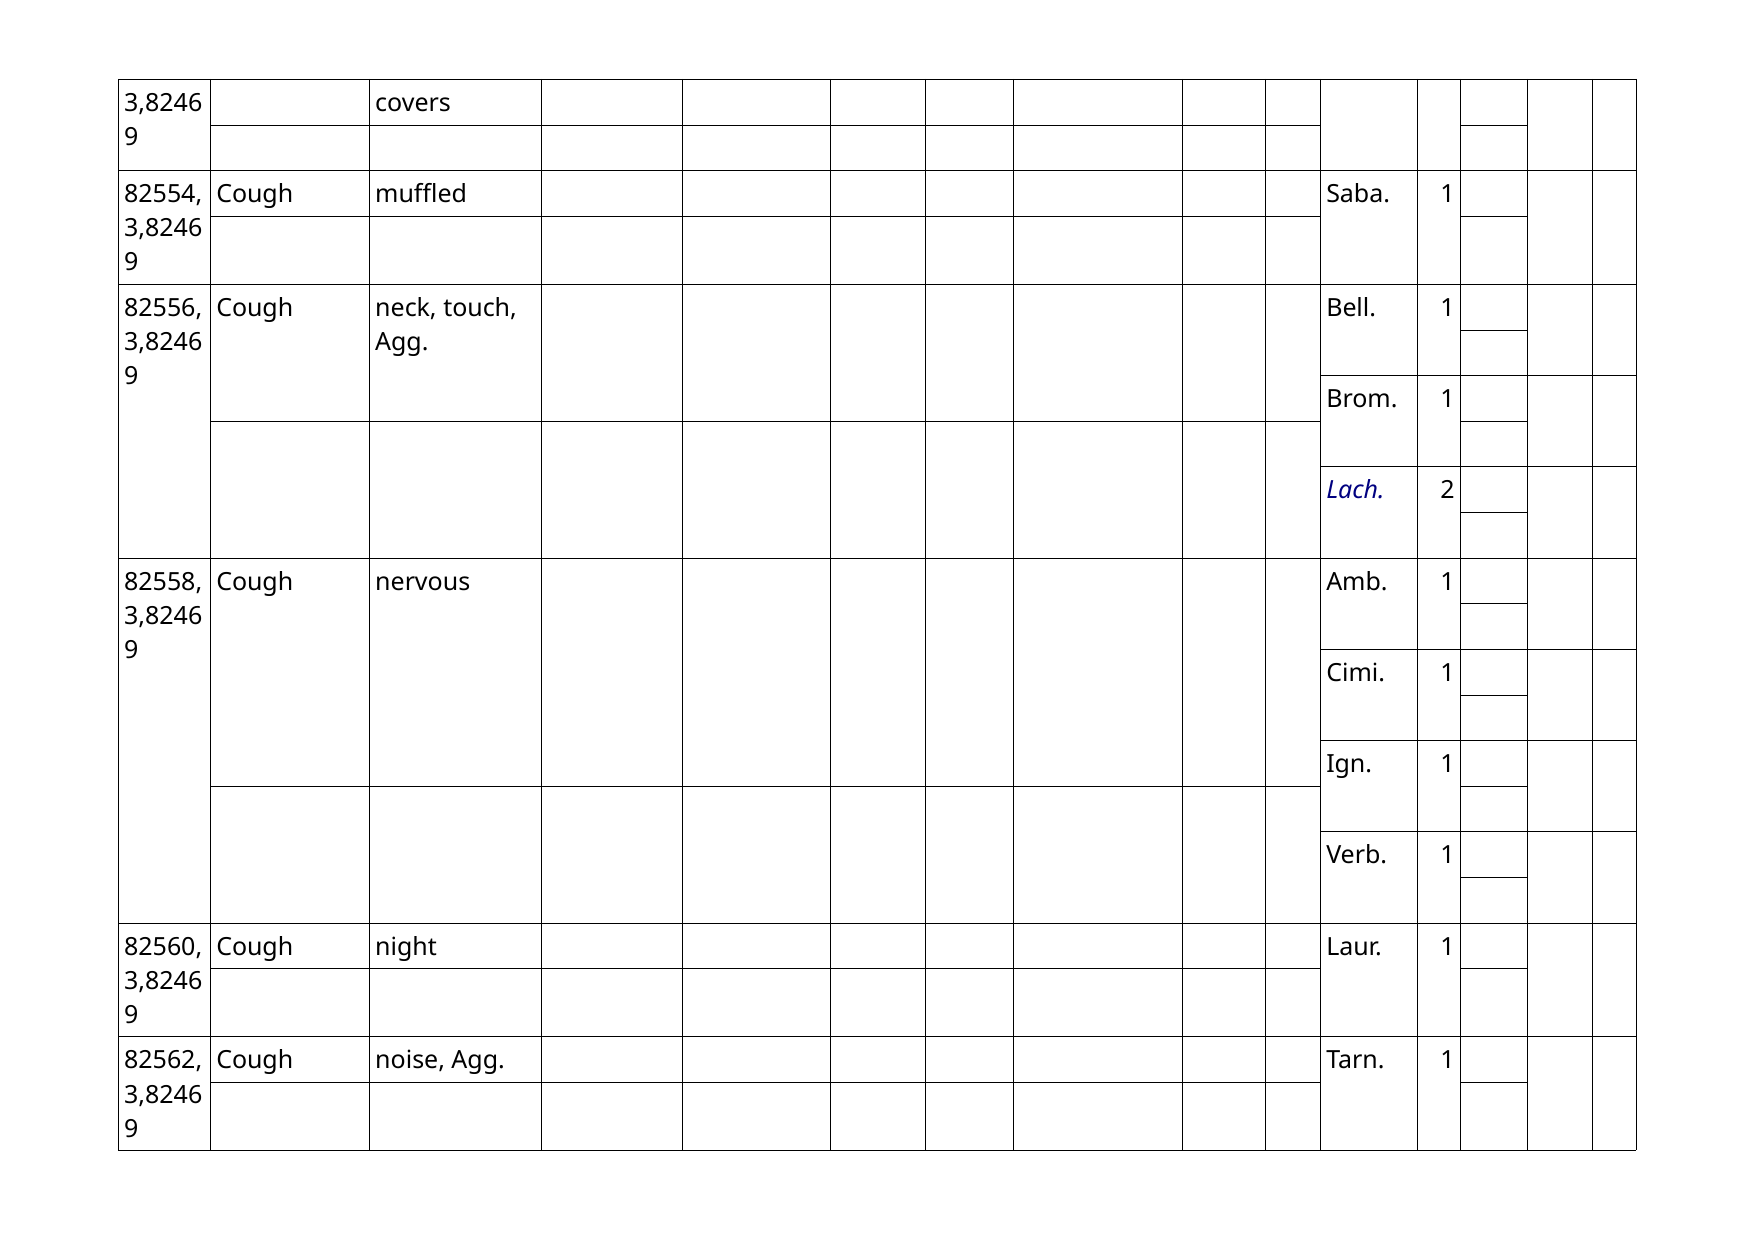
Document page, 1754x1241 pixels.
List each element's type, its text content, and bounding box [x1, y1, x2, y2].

table_cell Lach. [1321, 467, 1417, 558]
table_cell Cough [211, 924, 369, 968]
table_cell [1528, 924, 1592, 1036]
table_cell [683, 1083, 830, 1150]
table_cell [1461, 285, 1527, 329]
table_cell [1461, 513, 1527, 558]
table_cell [370, 1083, 541, 1150]
table_cell [1183, 559, 1265, 786]
table_cell Cough [211, 559, 369, 786]
table_cell 3,82469 [119, 80, 210, 170]
table_cell [1528, 171, 1592, 284]
table_cell [926, 285, 1013, 421]
table_cell [1528, 1037, 1592, 1150]
table_cell [926, 126, 1013, 170]
table_cell [1266, 126, 1320, 170]
table_cell 1 [1418, 650, 1460, 740]
table_cell [1461, 467, 1527, 512]
table_cell [1528, 650, 1592, 740]
table_cell Bell. [1321, 285, 1417, 375]
table_cell [211, 126, 369, 170]
table_cell [1266, 787, 1320, 923]
table_cell [370, 969, 541, 1036]
table_cell [831, 171, 925, 216]
table_cell [1593, 559, 1636, 649]
table_cell [1014, 126, 1182, 170]
table_cell [1183, 787, 1265, 923]
table_cell [1014, 924, 1182, 968]
table_cell [1014, 1037, 1182, 1082]
table_cell [831, 1037, 925, 1082]
table_cell 1 [1418, 285, 1460, 375]
table_cell [683, 171, 830, 216]
table_cell [1461, 924, 1527, 968]
table_cell [831, 422, 925, 558]
table_cell [542, 126, 682, 170]
table_cell Verb. [1321, 832, 1417, 923]
table_cell [1014, 285, 1182, 421]
table_cell [1183, 80, 1265, 124]
table_cell 82562,3,82469 [119, 1037, 210, 1150]
table_cell [211, 80, 369, 124]
table_cell [542, 969, 682, 1036]
table_cell covers [370, 80, 541, 124]
table_cell [683, 217, 830, 284]
table_cell [542, 559, 682, 786]
table_cell Cough [211, 1037, 369, 1082]
table_cell [831, 787, 925, 923]
table_cell nervous [370, 559, 541, 786]
table_cell [542, 171, 682, 216]
table_cell [542, 422, 682, 558]
table_cell [1593, 924, 1636, 1036]
table_cell [1593, 467, 1636, 558]
table_cell [831, 217, 925, 284]
table_cell [211, 217, 369, 284]
table_cell [926, 171, 1013, 216]
table_cell [1593, 376, 1636, 466]
table_cell [926, 422, 1013, 558]
table_cell [683, 80, 830, 124]
table_cell [926, 924, 1013, 968]
table_cell [542, 80, 682, 124]
table_cell [211, 969, 369, 1036]
table_cell [1183, 1083, 1265, 1150]
table_cell [1593, 80, 1636, 170]
table_cell noise, Agg. [370, 1037, 541, 1082]
table_cell [211, 1083, 369, 1150]
table_cell [1266, 969, 1320, 1036]
table_cell [683, 126, 830, 170]
table_cell [211, 422, 369, 558]
table_cell [831, 1083, 925, 1150]
table_cell [1014, 422, 1182, 558]
table_cell [1183, 285, 1265, 421]
table_cell [370, 422, 541, 558]
table_cell 1 [1418, 741, 1460, 831]
table_cell [1183, 217, 1265, 284]
table_cell [1183, 126, 1265, 170]
table_cell [1183, 171, 1265, 216]
table_cell [1014, 217, 1182, 284]
table_cell [1266, 80, 1320, 124]
table_cell [542, 1037, 682, 1082]
table_cell [1461, 559, 1527, 603]
table_cell [370, 126, 541, 170]
table_cell 1 [1418, 559, 1460, 649]
table_cell [1593, 650, 1636, 740]
table_cell [1461, 376, 1527, 421]
table_cell [1461, 696, 1527, 740]
table_cell [926, 1083, 1013, 1150]
table_cell [1266, 217, 1320, 284]
table_cell [1461, 604, 1527, 649]
table_cell [1593, 741, 1636, 831]
table_cell [1266, 422, 1320, 558]
table_cell [1593, 285, 1636, 375]
table_cell [1461, 217, 1527, 284]
table_cell [542, 285, 682, 421]
table_cell Laur. [1321, 924, 1417, 1036]
table_cell [683, 285, 830, 421]
table_cell 82560,3,82469 [119, 924, 210, 1036]
table_cell [1461, 878, 1527, 923]
table_cell [1528, 467, 1592, 558]
table_cell [926, 80, 1013, 124]
table_cell [542, 787, 682, 923]
table_cell [1266, 924, 1320, 968]
table_cell [1461, 80, 1527, 124]
table_cell [1461, 126, 1527, 170]
table_cell [683, 969, 830, 1036]
table_cell [831, 969, 925, 1036]
table_cell 1 [1418, 924, 1460, 1036]
table_cell Amb. [1321, 559, 1417, 649]
table_cell [1528, 376, 1592, 466]
table_cell [926, 787, 1013, 923]
table_cell [683, 559, 830, 786]
table_cell 1 [1418, 832, 1460, 923]
table_cell [1528, 285, 1592, 375]
table_cell [370, 217, 541, 284]
table_cell [211, 787, 369, 923]
table_cell [926, 559, 1013, 786]
table_cell [831, 559, 925, 786]
table_cell [831, 924, 925, 968]
table_cell [1321, 80, 1417, 170]
table_cell [1183, 422, 1265, 558]
table_cell [1528, 80, 1592, 170]
table_cell [683, 787, 830, 923]
table_cell 1 [1418, 376, 1460, 466]
table_cell [1014, 80, 1182, 124]
table_cell 1 [1418, 171, 1460, 284]
table_cell [1266, 559, 1320, 786]
table_cell [1014, 1083, 1182, 1150]
table_cell [926, 217, 1013, 284]
table_cell [926, 969, 1013, 1036]
table_cell [1461, 171, 1527, 216]
table_cell [1266, 1083, 1320, 1150]
table_cell 82554,3,82469 [119, 171, 210, 284]
table_cell 82556,3,82469 [119, 285, 210, 558]
table_cell [683, 422, 830, 558]
table_cell [1266, 1037, 1320, 1082]
table_cell Cimi. [1321, 650, 1417, 740]
table_cell [1014, 559, 1182, 786]
table_cell [1593, 832, 1636, 923]
table_cell [1528, 832, 1592, 923]
table_cell [1183, 969, 1265, 1036]
table_cell [1461, 331, 1527, 375]
table_cell [1418, 80, 1460, 170]
table_cell [1183, 924, 1265, 968]
table_cell [1461, 787, 1527, 831]
table_cell [1014, 969, 1182, 1036]
table_cell [1266, 285, 1320, 421]
table_cell [683, 924, 830, 968]
table_cell Ign. [1321, 741, 1417, 831]
table_cell Brom. [1321, 376, 1417, 466]
table_cell [1461, 969, 1527, 1036]
table_cell [370, 787, 541, 923]
table_cell Tarn. [1321, 1037, 1417, 1150]
table_cell night [370, 924, 541, 968]
table_cell 1 [1418, 1037, 1460, 1150]
table_cell [1014, 787, 1182, 923]
table_cell [1461, 832, 1527, 877]
table_cell [1461, 422, 1527, 466]
table_cell Cough [211, 171, 369, 216]
table_cell neck, touch, Agg. [370, 285, 541, 421]
table_cell Saba. [1321, 171, 1417, 284]
table_cell [1528, 741, 1592, 831]
table_cell [1593, 171, 1636, 284]
table_cell [1461, 650, 1527, 694]
table_cell [831, 285, 925, 421]
table_cell 2 [1418, 467, 1460, 558]
table_cell [1528, 559, 1592, 649]
table_cell [831, 126, 925, 170]
table_cell [542, 217, 682, 284]
table_cell [1461, 1083, 1527, 1150]
table_cell [1593, 1037, 1636, 1150]
table_cell [683, 1037, 830, 1082]
table_cell [1014, 171, 1182, 216]
table_cell [1461, 1037, 1527, 1082]
table_cell [1183, 1037, 1265, 1082]
table_cell [831, 80, 925, 124]
table_cell 82558,3,82469 [119, 559, 210, 923]
table_cell [926, 1037, 1013, 1082]
table_cell [1266, 171, 1320, 216]
table_cell Cough [211, 285, 369, 421]
table_cell muffled [370, 171, 541, 216]
table_cell [542, 1083, 682, 1150]
table_cell [542, 924, 682, 968]
table_cell [1461, 741, 1527, 786]
